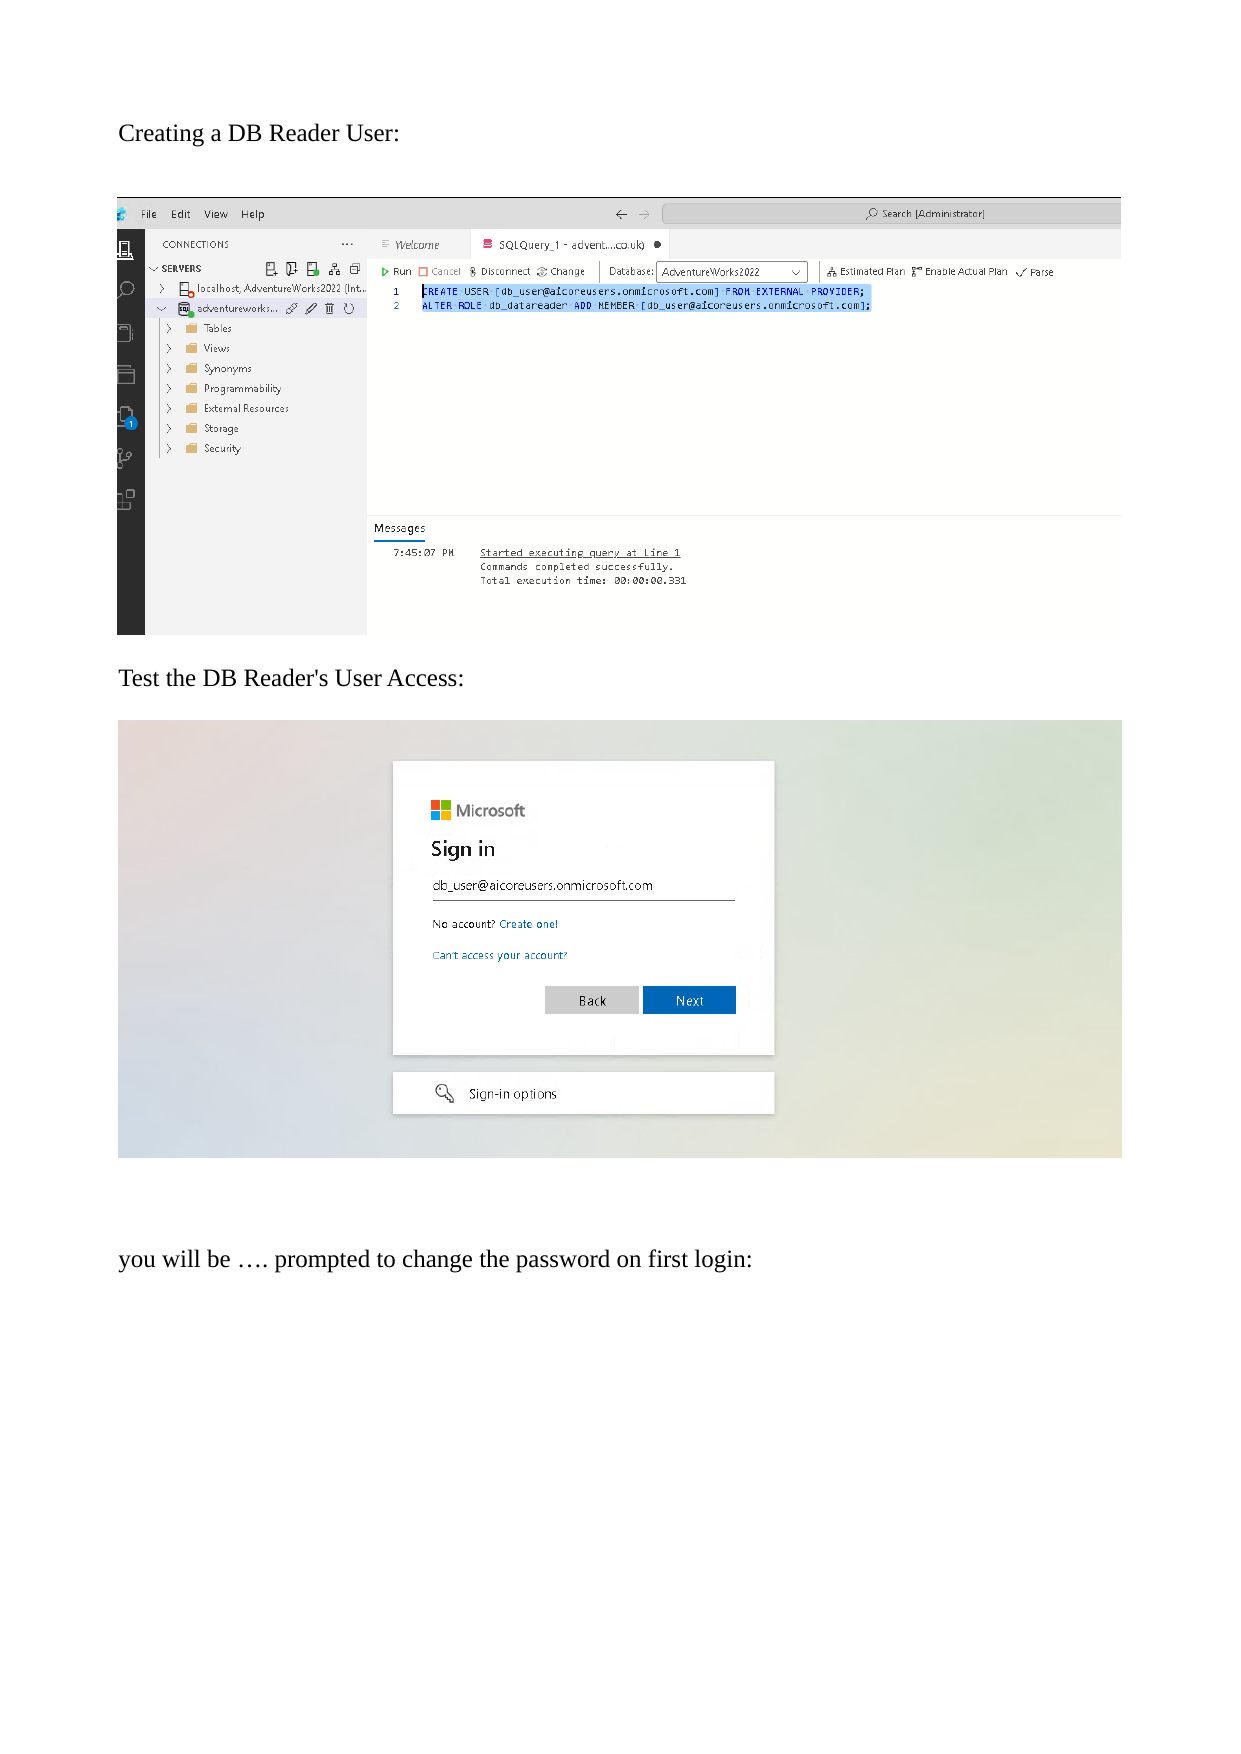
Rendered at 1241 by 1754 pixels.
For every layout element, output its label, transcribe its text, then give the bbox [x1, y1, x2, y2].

picture [117, 197, 1121, 635]
text Creating a DB Reader User: Test the DB Reader's User Access: [118, 118, 1122, 720]
picture [118, 720, 1123, 1158]
text you will be …. prompted to change the password on first login: [118, 1158, 1122, 1330]
